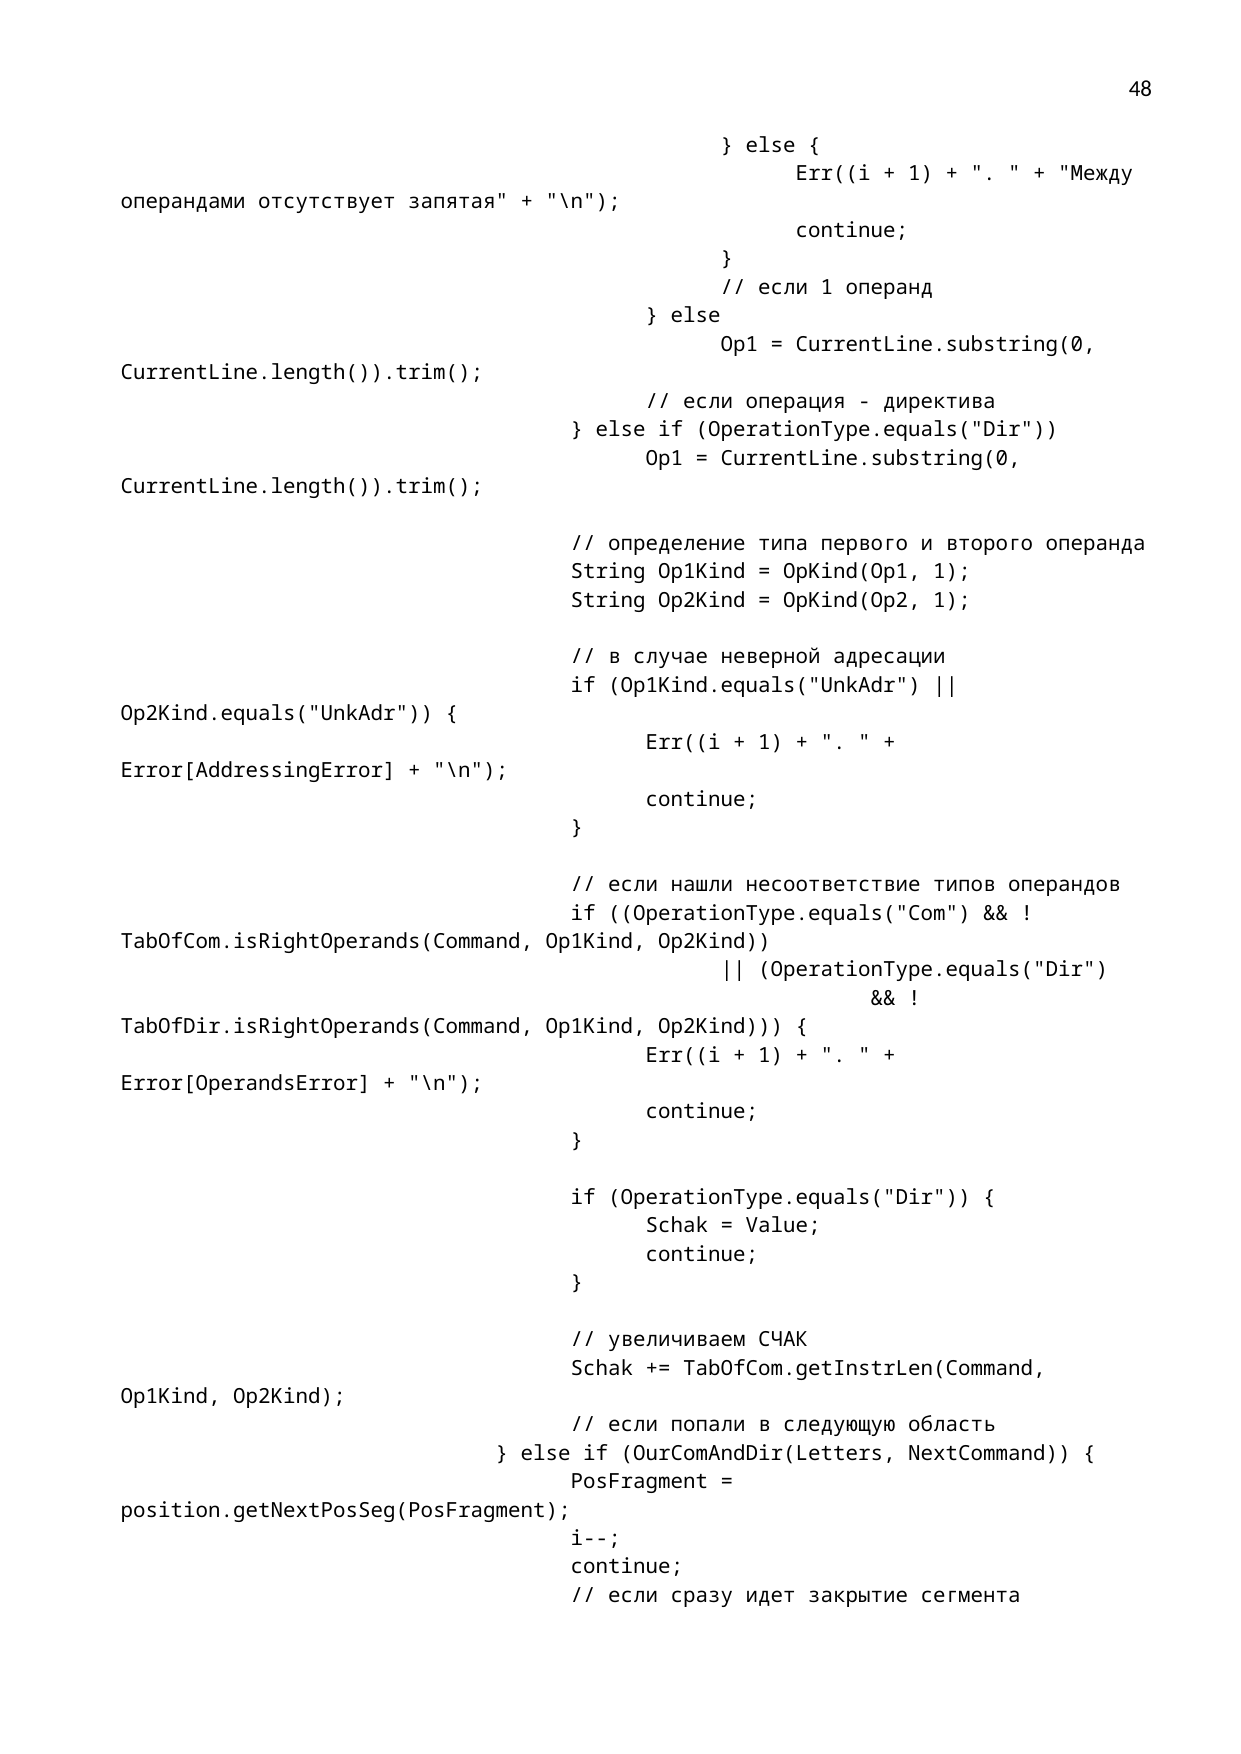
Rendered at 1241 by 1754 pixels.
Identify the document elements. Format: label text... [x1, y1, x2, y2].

text String Op2Kind = OpKind(Op2, 1); [120, 585, 1152, 613]
text Op1 = CurrentLine.substring(0, CurrentLine.length()).trim(); [120, 443, 1152, 499]
text if ((OperationType.equals("Com") && !TabOfCom.isRightOperands(Command, Op1Kind, Op2Kind)) [120, 898, 1152, 954]
text if (Op1Kind.equals("UnkAdr") || Op2Kind.equals("UnkAdr")) { [120, 670, 1152, 727]
text // если нашли несоответствие типов операндов [120, 869, 1152, 898]
text // если попали в следующую область [120, 1409, 1152, 1438]
text || (OperationType.equals("Dir") [120, 954, 1152, 983]
text } else if (OperationType.equals("Dir")) [120, 414, 1152, 443]
text } else if (OurComAndDir(Letters, NextCommand)) { [120, 1438, 1152, 1466]
text Err((i + 1) + ". " + "Между операндами отсутствует запятая" + "\n"); [120, 158, 1152, 215]
text // увеличиваем СЧАК [120, 1324, 1152, 1353]
text Schak = Value; [120, 1210, 1152, 1239]
text // если сразу идет закрытие сегмента [120, 1580, 1152, 1608]
text // определение типа первого и второго операнда [120, 528, 1152, 556]
text String Op1Kind = OpKind(Op1, 1); [120, 556, 1152, 585]
text } else [120, 300, 1152, 329]
text continue; [120, 1239, 1152, 1267]
text } [120, 812, 1152, 841]
text Op1 = CurrentLine.substring(0, CurrentLine.length()).trim(); [120, 329, 1152, 386]
text } [120, 1125, 1152, 1153]
text } [120, 1267, 1152, 1296]
text // если операция - директива [120, 386, 1152, 414]
text && !TabOfDir.isRightOperands(Command, Op1Kind, Op2Kind))) { [120, 983, 1152, 1040]
text if (OperationType.equals("Dir")) { [120, 1182, 1152, 1210]
text } [120, 243, 1152, 272]
text // в случае неверной адресации [120, 642, 1152, 670]
text Err((i + 1) + ". " + Error[AddressingError] + "\n"); [120, 727, 1152, 784]
text continue; [120, 215, 1152, 243]
text // если 1 операнд [120, 272, 1152, 300]
text } else { [120, 130, 1152, 158]
text Err((i + 1) + ". " + Error[OperandsError] + "\n"); [120, 1040, 1152, 1097]
text Schak += TabOfCom.getInstrLen(Command, Op1Kind, Op2Kind); [120, 1353, 1152, 1409]
text i--; [120, 1523, 1152, 1552]
text PosFragment = position.getNextPosSeg(PosFragment); [120, 1466, 1152, 1523]
text continue; [120, 1097, 1152, 1125]
text continue; [120, 784, 1152, 812]
text continue; [120, 1552, 1152, 1580]
